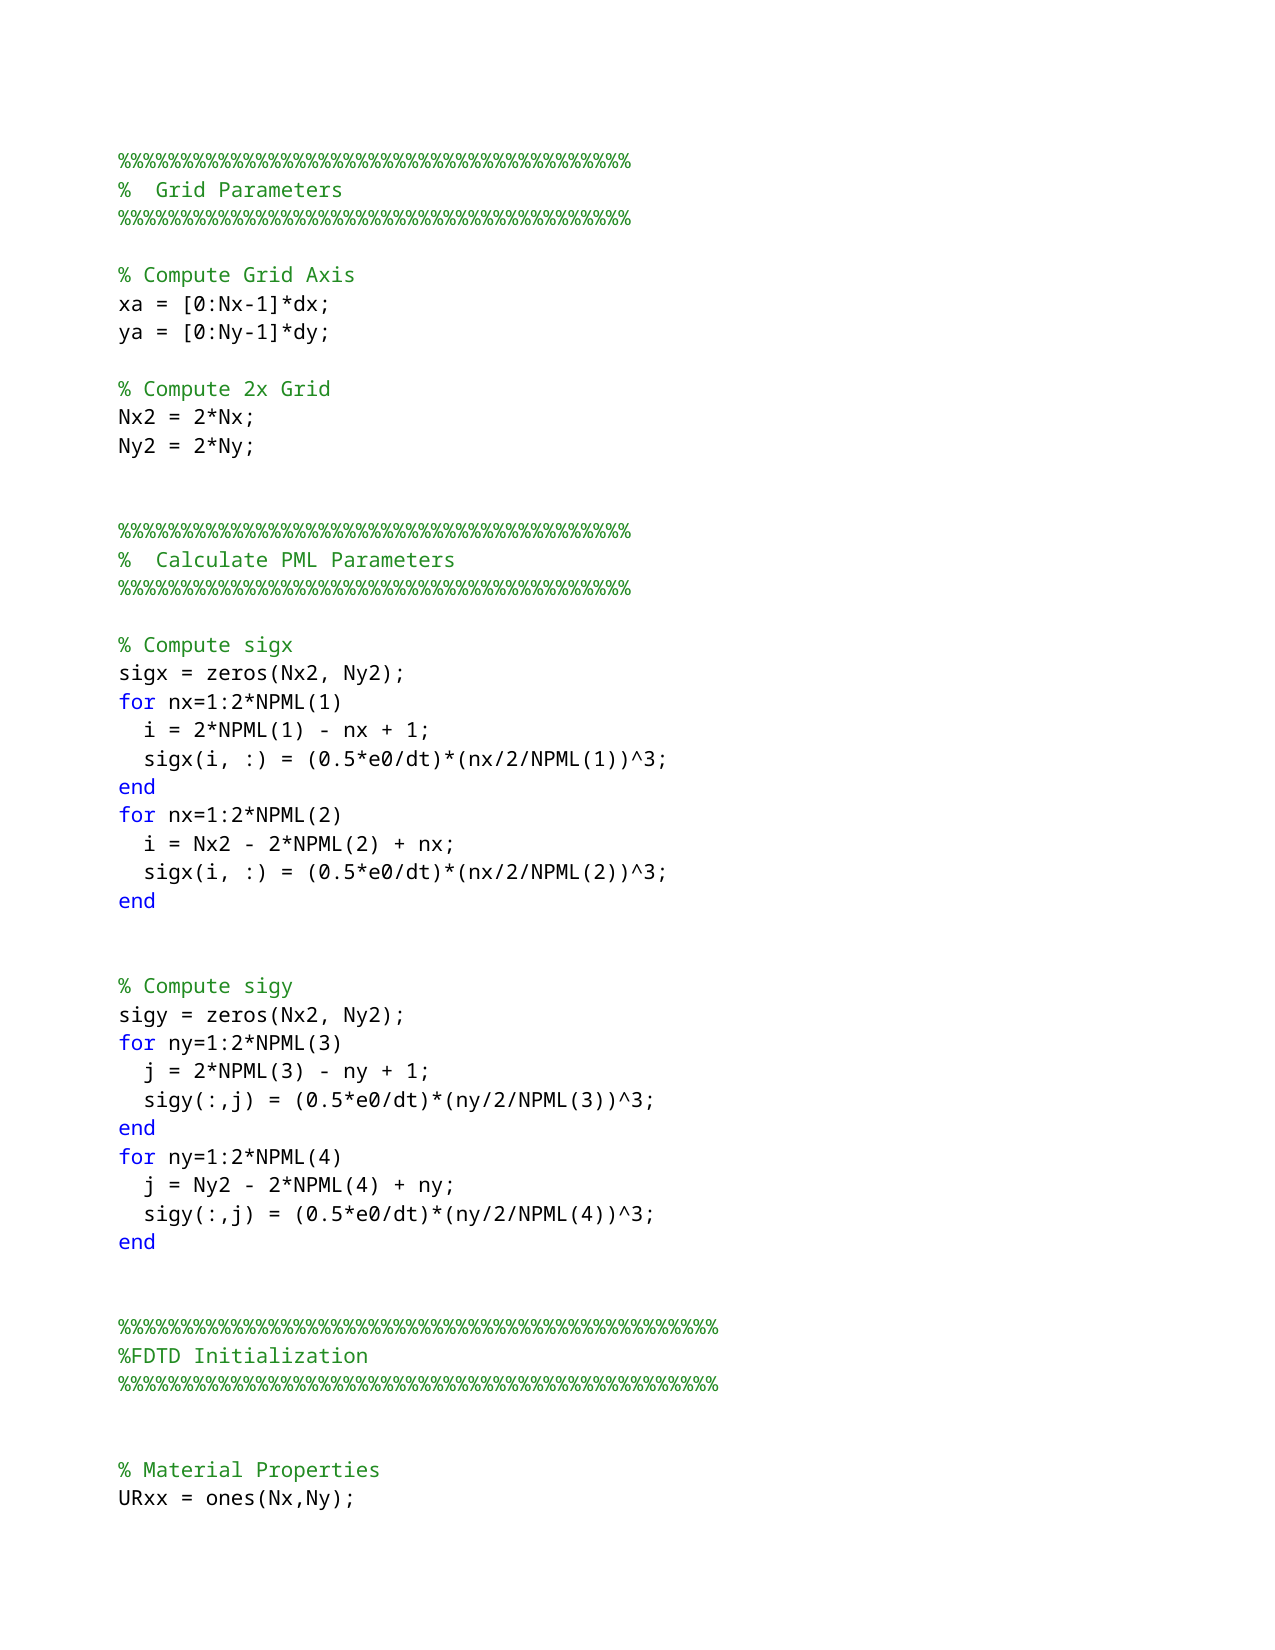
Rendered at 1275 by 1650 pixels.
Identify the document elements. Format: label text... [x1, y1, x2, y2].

text %%%%%%%%%%%%%%%%%%%%%%%%%%%%%%%%%%%%%%%%% [118, 573, 1157, 602]
text sigx = zeros(Nx2, Ny2); [118, 658, 1157, 687]
text end [118, 1113, 1157, 1142]
text %%%%%%%%%%%%%%%%%%%%%%%%%%%%%%%%%%%%%%%%% [118, 203, 1157, 232]
text for ny=1:2*NPML(4) [118, 1142, 1157, 1170]
text for ny=1:2*NPML(3) [118, 1028, 1157, 1057]
text j = Ny2 - 2*NPML(4) + ny; [118, 1170, 1157, 1199]
text i = 2*NPML(1) - nx + 1; [118, 715, 1157, 744]
text sigy = zeros(Nx2, Ny2); [118, 1000, 1157, 1028]
text sigx(i, :) = (0.5*e0/dt)*(nx/2/NPML(1))^3; [118, 744, 1157, 772]
text % Compute sigx [118, 630, 1157, 658]
text URxx = ones(Nx,Ny); [118, 1483, 1157, 1512]
text end [118, 1227, 1157, 1256]
text % Compute Grid Axis [118, 260, 1157, 289]
text xa = [0:Nx-1]*dx; [118, 289, 1157, 317]
text %%%%%%%%%%%%%%%%%%%%%%%%%%%%%%%%%%%%%%%%%%%%%%%% [118, 1312, 1157, 1341]
text % Material Properties [118, 1455, 1157, 1483]
text for nx=1:2*NPML(2) [118, 801, 1157, 829]
text j = 2*NPML(3) - ny + 1; [118, 1057, 1157, 1085]
text sigx(i, :) = (0.5*e0/dt)*(nx/2/NPML(2))^3; [118, 857, 1157, 886]
text ya = [0:Ny-1]*dy; [118, 317, 1157, 346]
text % Calculate PML Parameters [118, 545, 1157, 573]
text %%%%%%%%%%%%%%%%%%%%%%%%%%%%%%%%%%%%%%%%% [118, 516, 1157, 545]
text %%%%%%%%%%%%%%%%%%%%%%%%%%%%%%%%%%%%%%%%% [118, 147, 1157, 175]
text % Compute sigy [118, 971, 1157, 1000]
text %FDTD Initialization [118, 1341, 1157, 1369]
text Ny2 = 2*Ny; [118, 431, 1157, 459]
text % Grid Parameters [118, 175, 1157, 203]
text i = Nx2 - 2*NPML(2) + nx; [118, 829, 1157, 857]
text % Compute 2x Grid [118, 374, 1157, 402]
text Nx2 = 2*Nx; [118, 402, 1157, 431]
text %%%%%%%%%%%%%%%%%%%%%%%%%%%%%%%%%%%%%%%%%%%%%%%% [118, 1369, 1157, 1398]
text end [118, 886, 1157, 914]
text end [118, 772, 1157, 801]
text sigy(:,j) = (0.5*e0/dt)*(ny/2/NPML(4))^3; [118, 1199, 1157, 1227]
text sigy(:,j) = (0.5*e0/dt)*(ny/2/NPML(3))^3; [118, 1085, 1157, 1113]
text for nx=1:2*NPML(1) [118, 687, 1157, 715]
